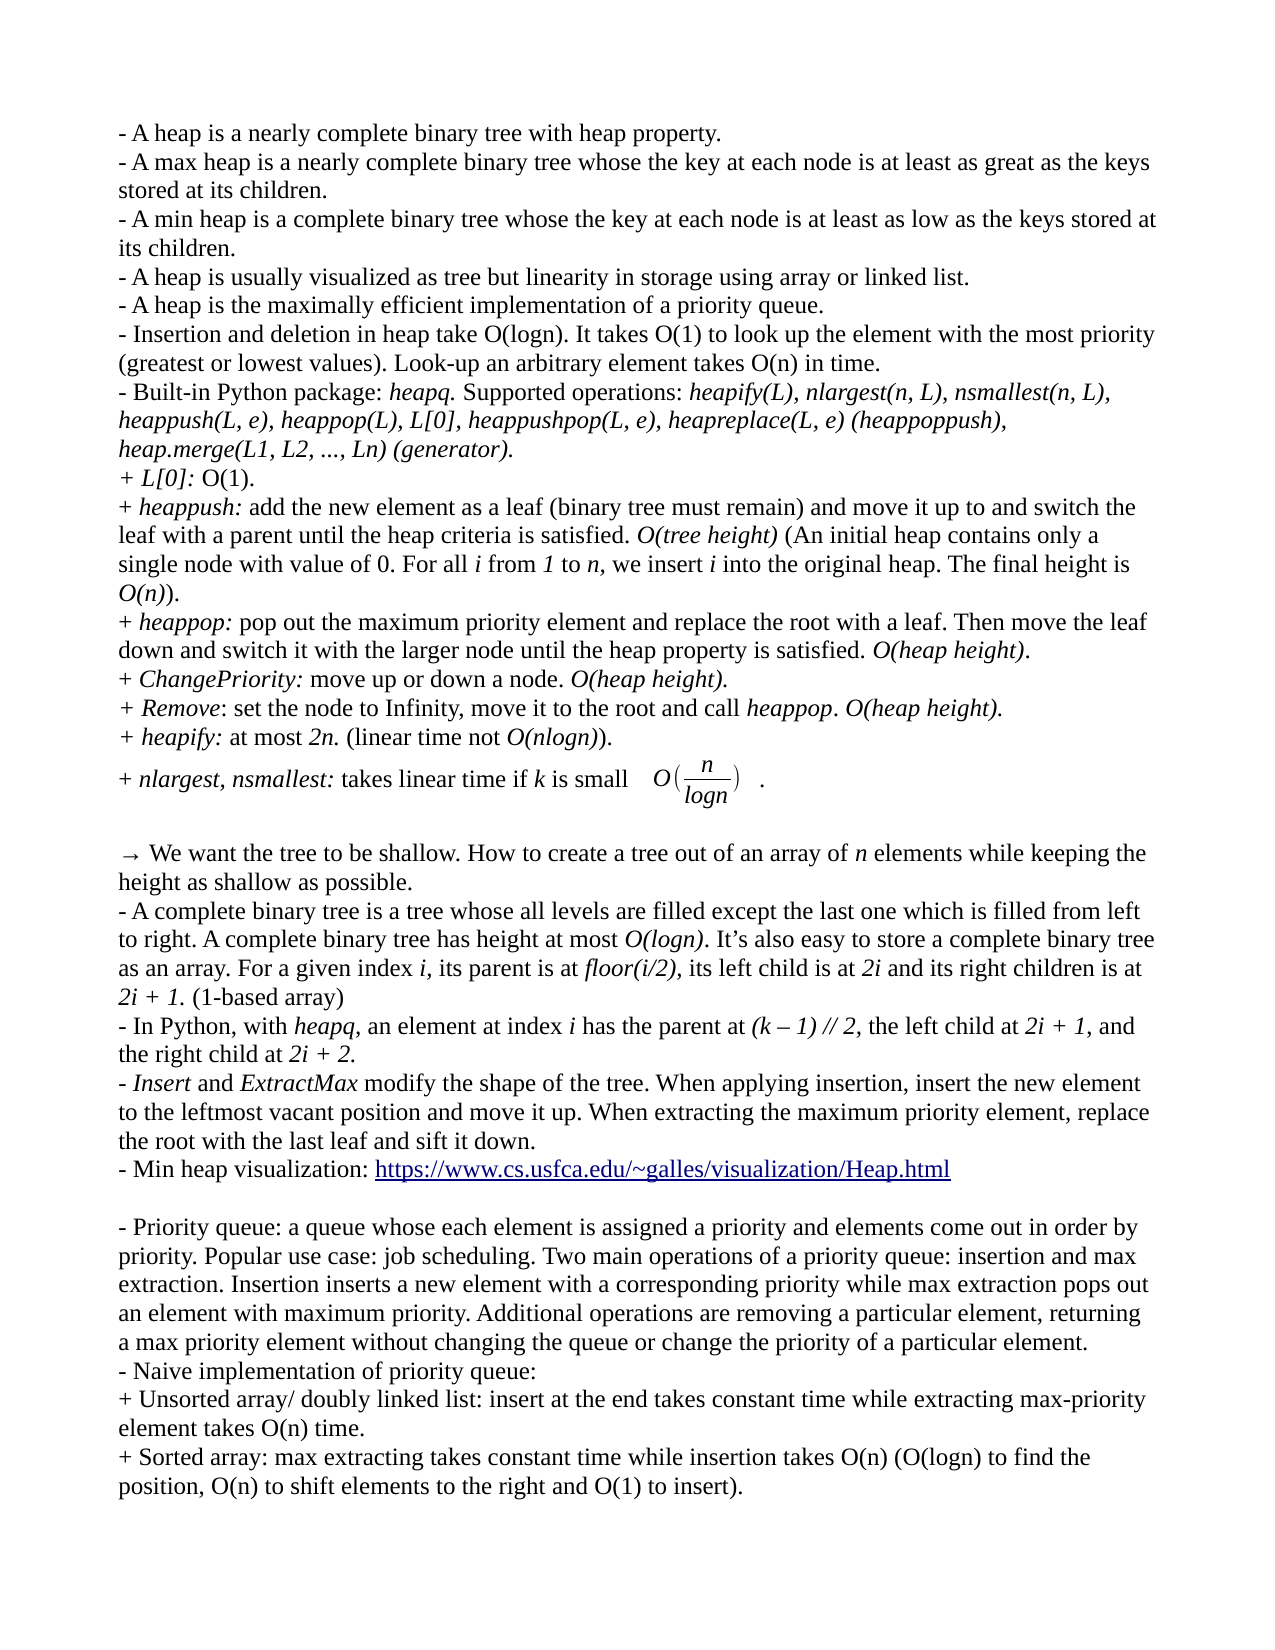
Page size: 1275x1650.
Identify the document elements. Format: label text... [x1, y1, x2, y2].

text - A max heap is a nearly complete binary tree whose the key at each node is at least as great as the keys stored at its children. [118, 147, 1157, 204]
text - Priority queue: a queue whose each element is assigned a priority and elements come out in order by priority. Popular use case: job scheduling. Two main operations of a priority queue: insertion and max extraction. Insertion inserts a new element with a corresponding priority while max extraction pops out an element with maximum priority. Additional operations are removing a particular element, returning a max priority element without changing the queue or change the priority of a particular element. [118, 1212, 1157, 1356]
text - Insert and ExtractMax modify the shape of the tree. When applying insertion, insert the new element to the leftmost vacant position and move it up. When extracting the maximum priority element, replace the root with the last leaf and sift it down. [118, 1068, 1157, 1154]
text + Remove: set the node to Infinity, move it to the root and call heappop. O(heap height). [118, 693, 1157, 722]
text - A heap is the maximally efficient implementation of a priority queue. [118, 291, 1157, 319]
text - In Python, with heapq, an element at index i has the parent at (k – 1) // 2, the left child at 2i + 1, and the right child at 2i + 2. [118, 1011, 1157, 1068]
text - Naive implementation of priority queue: [118, 1356, 1157, 1384]
text + heappop: pop out the maximum priority element and replace the root with a leaf. Then move the leaf down and switch it with the larger node until the heap property is satisfied. O(heap height). [118, 607, 1157, 664]
text + L[0]: O(1). [118, 463, 1157, 492]
text - A heap is usually visualized as tree but linearity in storage using array or linked list. [118, 262, 1157, 291]
text → We want the tree to be shallow. How to create a tree out of an array of n elements while keeping the height as shallow as possible. [118, 838, 1157, 896]
text - A min heap is a complete binary tree whose the key at each node is at least as low as the keys stored at its children. [118, 204, 1157, 262]
text + nlargest, nsmallest: takes linear time if k is small . [118, 751, 1157, 809]
text - A complete binary tree is a tree whose all levels are filled except the last one which is filled from left to right. A complete binary tree has height at most O(logn). It’s also easy to store a complete binary tree as an array. For a given index i, its parent is at floor(i/2), its left child is at 2i and its right children is at 2i + 1. (1-based array) [118, 896, 1157, 1011]
text - A heap is a nearly complete binary tree with heap property. [118, 118, 1157, 147]
text + heapify: at most 2n. (linear time not O(nlogn)). [118, 722, 1157, 751]
text - Insertion and deletion in heap take O(logn). It takes O(1) to look up the element with the most priority (greatest or lowest values). Look-up an arbitrary element takes O(n) in time. [118, 319, 1157, 377]
text - Min heap visualization: https://www.cs.usfca.edu/~galles/visualization/Heap.html [118, 1154, 1157, 1183]
text + Unsorted array/ doubly linked list: insert at the end takes constant time while extracting max-priority element takes O(n) time. [118, 1384, 1157, 1442]
text - Built-in Python package: heapq. Supported operations: heapify(L), nlargest(n, L), nsmallest(n, L), heappush(L, e), heappop(L), L[0], heappushpop(L, e), heapreplace(L, e) (heappoppush), heap.merge(L1, L2, ..., Ln) (generator). [118, 377, 1157, 463]
text + ChangePriority: move up or down a node. O(heap height). [118, 664, 1157, 693]
text + heappush: add the new element as a leaf (binary tree must remain) and move it up to and switch the leaf with a parent until the heap criteria is satisfied. O(tree height) (An initial heap contains only a single node with value of 0. For all i from 1 to n, we insert i into the original heap. The final height is O(n)). [118, 492, 1157, 607]
text + Sorted array: max extracting takes constant time while insertion takes O(n) (O(logn) to find the position, O(n) to shift elements to the right and O(1) to insert). [118, 1442, 1157, 1499]
